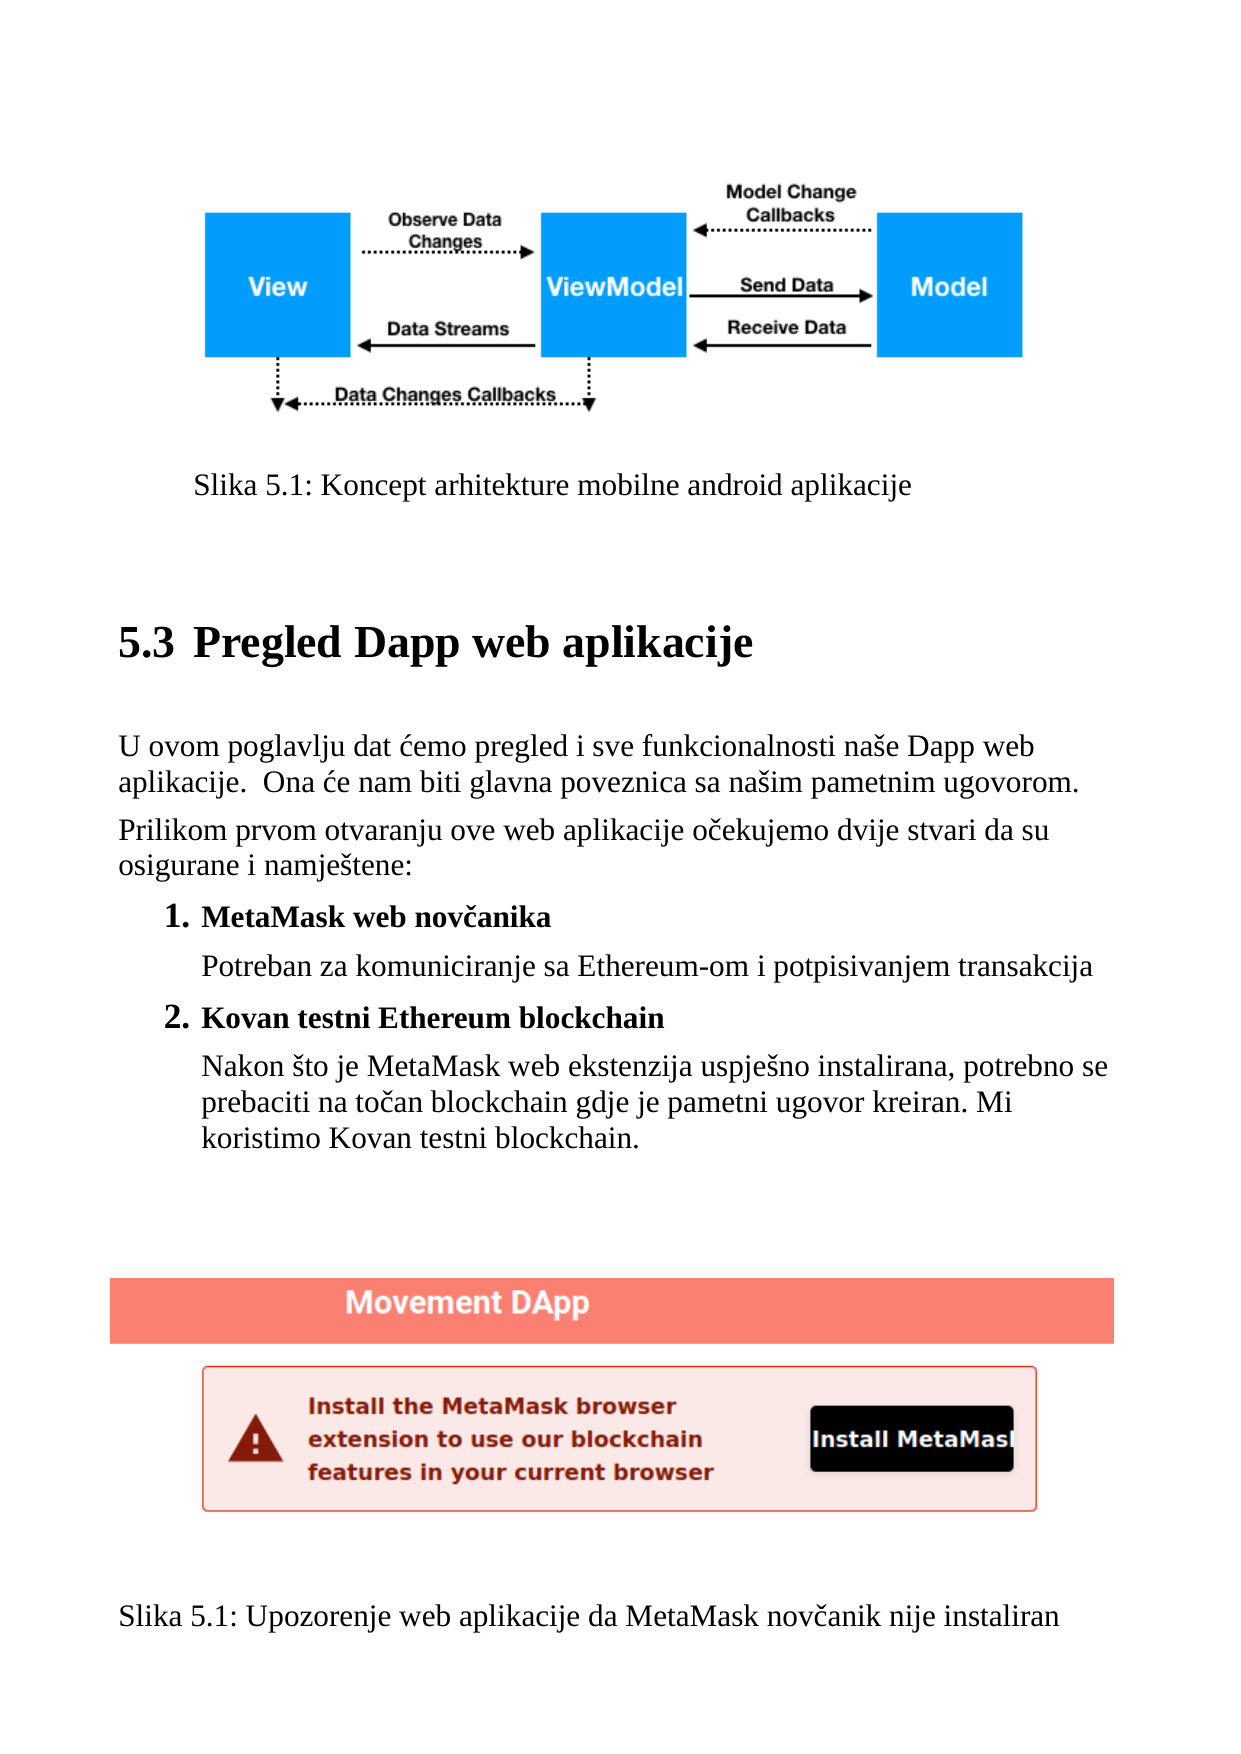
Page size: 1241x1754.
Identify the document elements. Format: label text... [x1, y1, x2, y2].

text 5.3 Pregled Dapp web aplikacije [118, 614, 1122, 667]
picture [118, 160, 1123, 445]
text Prilikom prvom otvaranju ove web aplikacije očekujemo dvije stvari da su osigurane i namještene: [118, 811, 1122, 883]
text Slika 5.1: Koncept arhitekture mobilne android aplikacije [118, 445, 1122, 507]
list Kovan testni Ethereum blockchain [163, 995, 1122, 1036]
list MetaMask web novčanika [163, 894, 1122, 935]
text U ovom poglavlju dat ćemo pregled i sve funkcionalnosti naše Dapp web aplikacije. Ona će nam biti glavna poveznica sa našim pametnim ugovorom. [118, 727, 1122, 799]
text Slika 5.1: Upozorenje web aplikacije da MetaMask novčanik nije instaliran [118, 1597, 1122, 1633]
list Potreban za komuniciranje sa Ethereum-om i potpisivanjem transakcija [163, 947, 1122, 983]
picture [109, 1278, 1114, 1549]
list Nakon što je MetaMask web ekstenzija uspješno instalirana, potrebno se prebaciti na točan blockchain gdje je pametni ugovor kreiran. Mi koristimo Kovan testni blockchain. [163, 1048, 1122, 1156]
